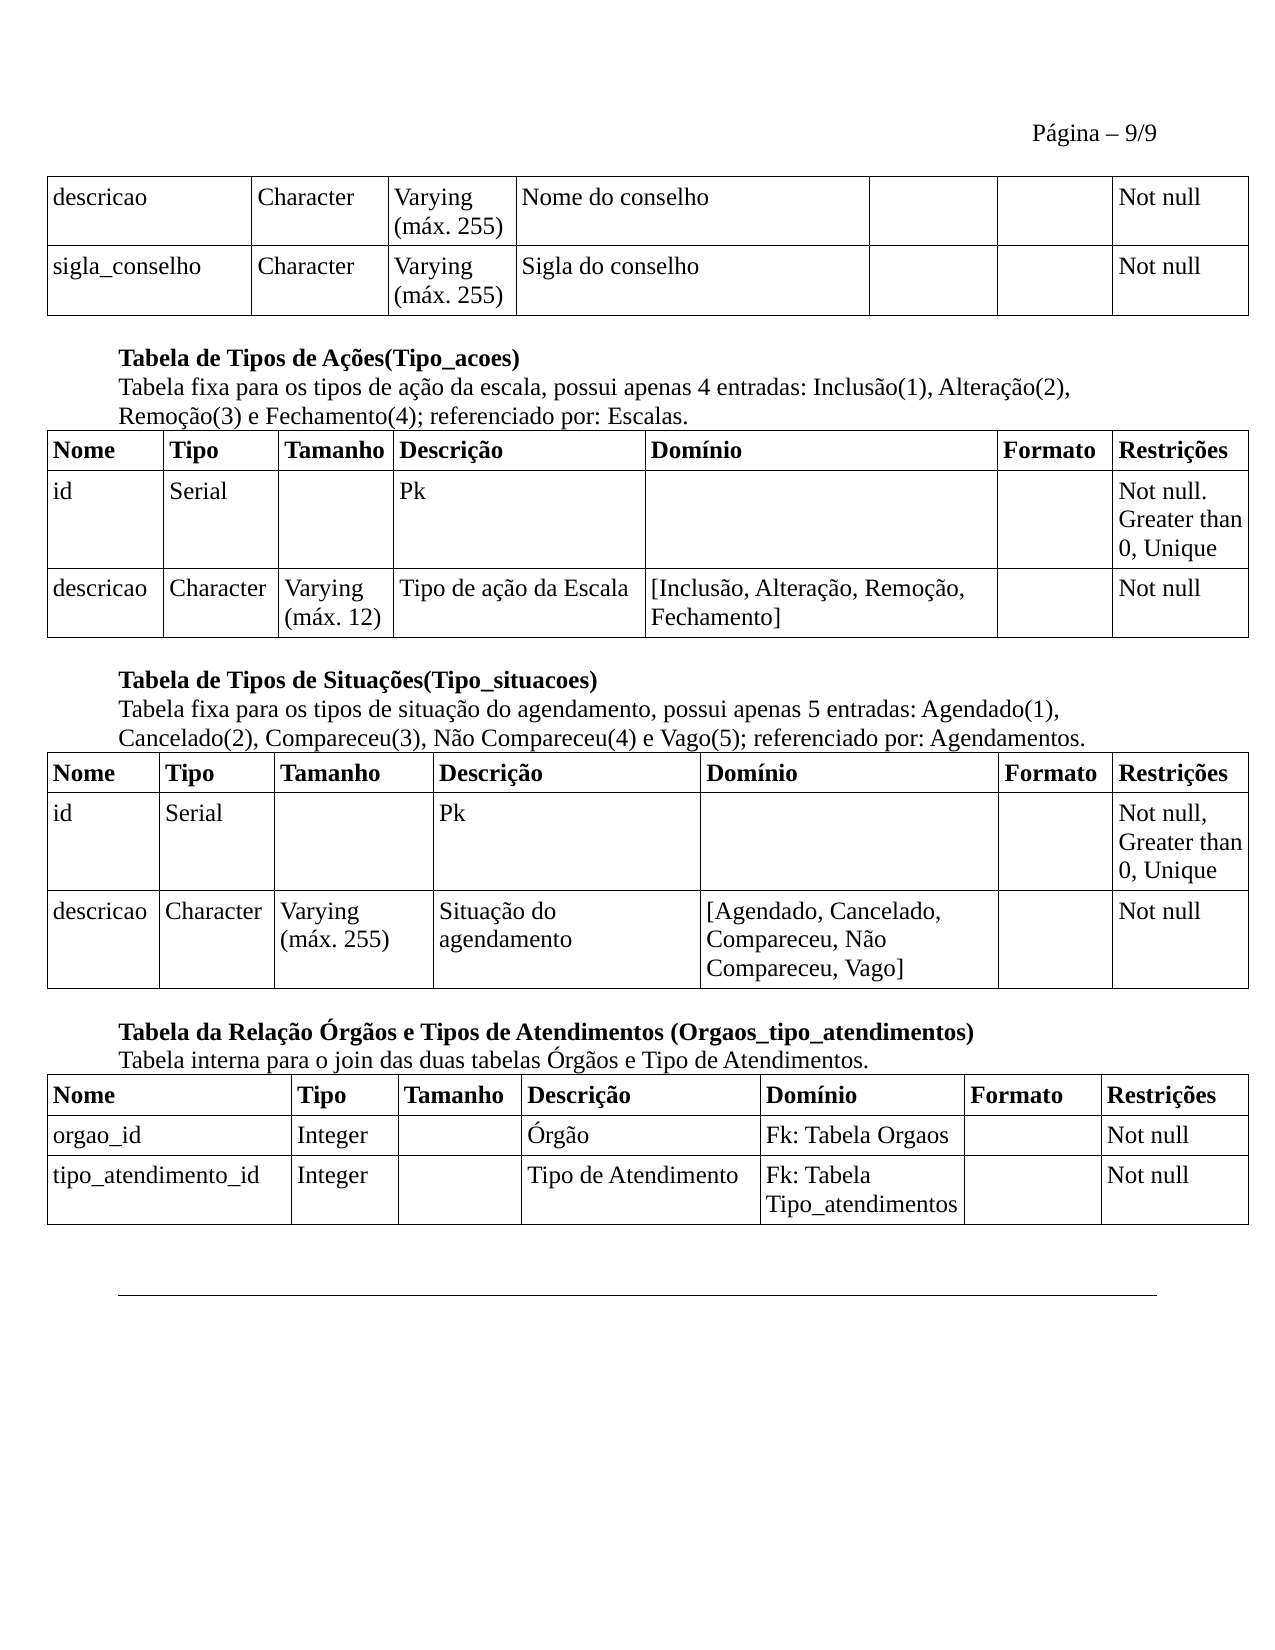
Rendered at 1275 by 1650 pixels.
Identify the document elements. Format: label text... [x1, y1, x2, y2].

table_cell Not null. Greater than 0, Unique [1113, 471, 1248, 568]
table_cell Character [252, 177, 388, 245]
table_header Restrições [1113, 431, 1248, 470]
table_header Tipo [292, 1075, 398, 1114]
table_cell Not null [1102, 1156, 1248, 1224]
table_header Formato [965, 1075, 1101, 1114]
table_cell [275, 793, 433, 890]
table_cell descricao [48, 177, 251, 245]
text Tabela da Relação Órgãos e Tipos de Atendimentos (Orgaos_tipo_atendimentos) [118, 1017, 1157, 1045]
text Tabela fixa para os tipos de situação do agendamento, possui apenas 5 entradas: Agendado(1), Cancelado(2), Compareceu(3), Não Compareceu(4) e Vago(5); referenciado por: Agendamentos. [118, 694, 1157, 752]
table_cell Not null [1113, 246, 1248, 314]
table_cell [965, 1116, 1101, 1155]
table_cell descricao [48, 569, 163, 637]
table_cell Not null, Greater than 0, Unique [1113, 793, 1248, 890]
table_cell Tipo de ação da Escala [394, 569, 645, 637]
table_header Nome [48, 1075, 291, 1114]
table_header Descrição [522, 1075, 760, 1114]
table_cell Sigla do conselho [517, 246, 869, 314]
table_cell Character [252, 246, 388, 314]
table_cell Tipo de Atendimento [522, 1156, 760, 1224]
table_cell [870, 177, 997, 245]
table_cell [998, 471, 1112, 568]
table_cell Serial [160, 793, 274, 890]
table_cell id [48, 471, 163, 568]
text Tabela fixa para os tipos de ação da escala, possui apenas 4 entradas: Inclusão(1), Alteração(2), Remoção(3) e Fechamento(4); referenciado por: Escalas. [118, 372, 1157, 429]
text Tabela interna para o join das duas tabelas Órgãos e Tipo de Atendimentos. [118, 1045, 1157, 1074]
table_cell [965, 1156, 1101, 1224]
table_cell Varying (máx. 255) [275, 891, 433, 988]
table_cell tipo_atendimento_id [48, 1156, 291, 1224]
table_cell Integer [292, 1156, 398, 1224]
table_cell id [48, 793, 159, 890]
table_cell sigla_conselho [48, 246, 251, 314]
table_header Nome [48, 753, 159, 792]
table_cell Not null [1113, 891, 1248, 988]
table_cell [Agendado, Cancelado, Compareceu, Não Compareceu, Vago] [701, 891, 998, 988]
table_header Tamanho [399, 1075, 521, 1114]
table_cell Varying (máx. 12) [279, 569, 393, 637]
table_header Domínio [646, 431, 997, 470]
table_header Restrições [1102, 1075, 1248, 1114]
table_header Formato [998, 431, 1112, 470]
table_cell [701, 793, 998, 890]
table_cell [646, 471, 997, 568]
table_cell [279, 471, 393, 568]
table_header Domínio [761, 1075, 964, 1114]
table_cell Fk: Tabela Orgaos [761, 1116, 964, 1155]
table_cell Órgão [522, 1116, 760, 1155]
text Tabela de Tipos de Situações(Tipo_situacoes) [118, 666, 1157, 694]
table_cell descricao [48, 891, 159, 988]
table_header Formato [999, 753, 1112, 792]
table_cell Pk [434, 793, 700, 890]
table_header Tipo [164, 431, 278, 470]
table_cell [399, 1116, 521, 1155]
table_cell Character [164, 569, 278, 637]
table_header Nome [48, 431, 163, 470]
table_cell Fk: Tabela Tipo_atendimentos [761, 1156, 964, 1224]
table_cell [999, 891, 1112, 988]
table_cell Character [160, 891, 274, 988]
table_cell Integer [292, 1116, 398, 1155]
table_header Tipo [160, 753, 274, 792]
table_header Tamanho [275, 753, 433, 792]
table_cell [998, 177, 1112, 245]
table_cell Serial [164, 471, 278, 568]
table_header Domínio [701, 753, 998, 792]
table_cell Varying (máx. 255) [389, 246, 516, 314]
table_cell Not null [1113, 177, 1248, 245]
table_cell Not null [1113, 569, 1248, 637]
table_cell [998, 246, 1112, 314]
table_cell Not null [1102, 1116, 1248, 1155]
table_cell Situação do agendamento [434, 891, 700, 988]
table_cell Nome do conselho [517, 177, 869, 245]
table_cell [Inclusão, Alteração, Remoção, Fechamento] [646, 569, 997, 637]
table_cell [399, 1156, 521, 1224]
table_header Descrição [434, 753, 700, 792]
table_header Descrição [394, 431, 645, 470]
table_cell Varying (máx. 255) [389, 177, 516, 245]
table_header Tamanho [279, 431, 393, 470]
table_header Restrições [1113, 753, 1248, 792]
table_cell [999, 793, 1112, 890]
table_cell orgao_id [48, 1116, 291, 1155]
text Tabela de Tipos de Ações(Tipo_acoes) [118, 343, 1157, 372]
table_cell [998, 569, 1112, 637]
table_cell [870, 246, 997, 314]
table_cell Pk [394, 471, 645, 568]
